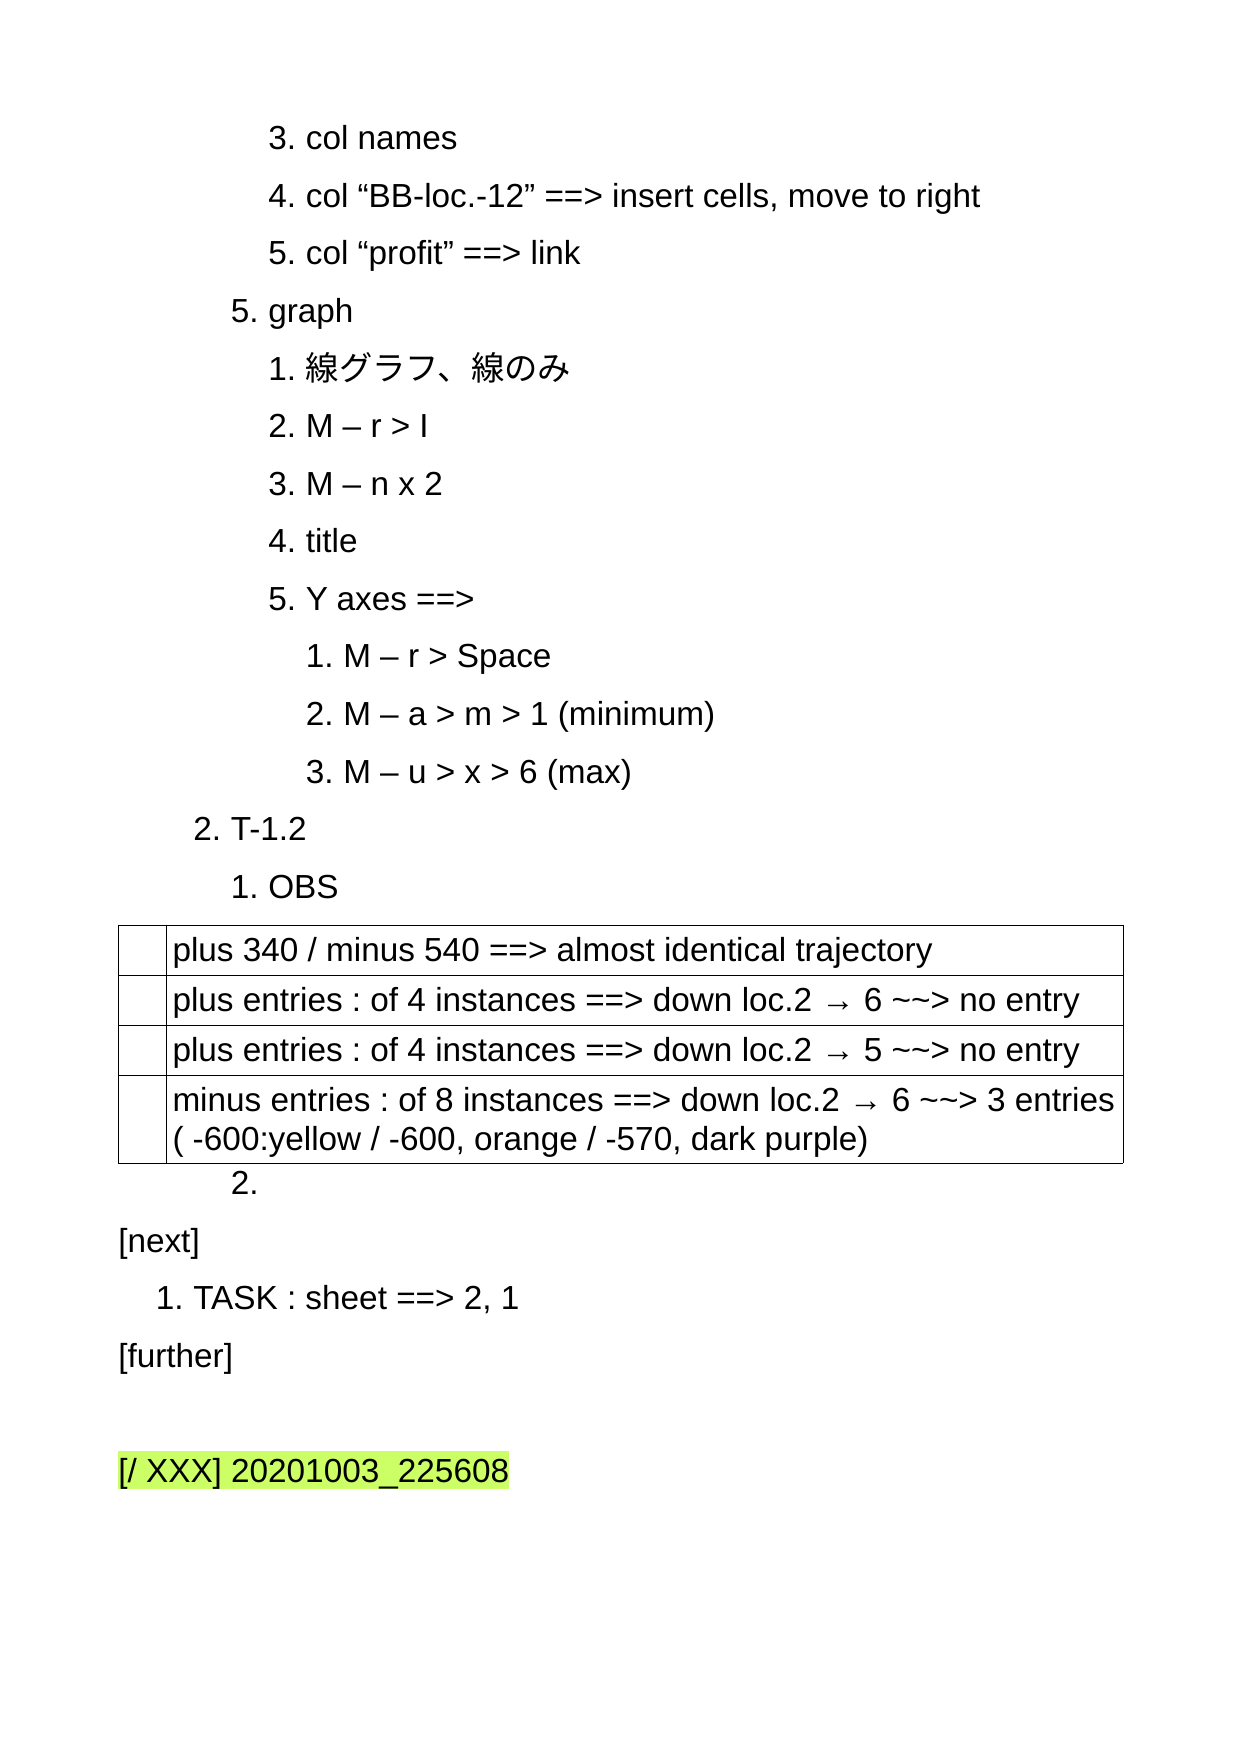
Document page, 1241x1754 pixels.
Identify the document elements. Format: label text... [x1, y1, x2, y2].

list col “profit” ==> link [268, 233, 1122, 272]
text [further] [118, 1336, 1122, 1374]
list title [268, 521, 1122, 560]
list M – r > I [268, 406, 1122, 444]
list T-1.2 [193, 809, 1122, 848]
list TASK : sheet ==> 2, 1 [156, 1278, 1122, 1317]
list M – r > Space [306, 637, 1122, 675]
list graph [231, 291, 1122, 329]
list col “BB-loc.-12” ==> insert cells, move to right [268, 176, 1122, 214]
list col names [268, 118, 1122, 157]
list M – u > x > 6 (max) [306, 752, 1122, 790]
table_cell plus entries : of 4 instances ==> down loc.2 → 6 ~~> no entry [167, 976, 1123, 1024]
table_header plus 340 / minus 540 ==> almost identical trajectory [167, 926, 1123, 974]
list M – n x 2 [268, 464, 1122, 502]
table_cell minus entries : of 8 instances ==> down loc.2 → 6 ~~> 3 entries ( -600:yellow / -600, orange / -570, dark purple) [167, 1076, 1123, 1163]
list M – a > m > 1 (minimum) [306, 694, 1122, 733]
text [next] [118, 1221, 1122, 1259]
text [/ XXX] 20201003_225608 [118, 1393, 1122, 1489]
table_cell [119, 1076, 166, 1163]
table_cell plus entries : of 4 instances ==> down loc.2 → 5 ~~> no entry [167, 1026, 1123, 1074]
table_cell [119, 1026, 166, 1074]
list 線グラフ、線のみ [268, 348, 1122, 387]
table_cell [119, 976, 166, 1024]
list OBS [231, 867, 1122, 905]
list Y axes ==> [268, 579, 1122, 617]
table_header [119, 926, 166, 974]
